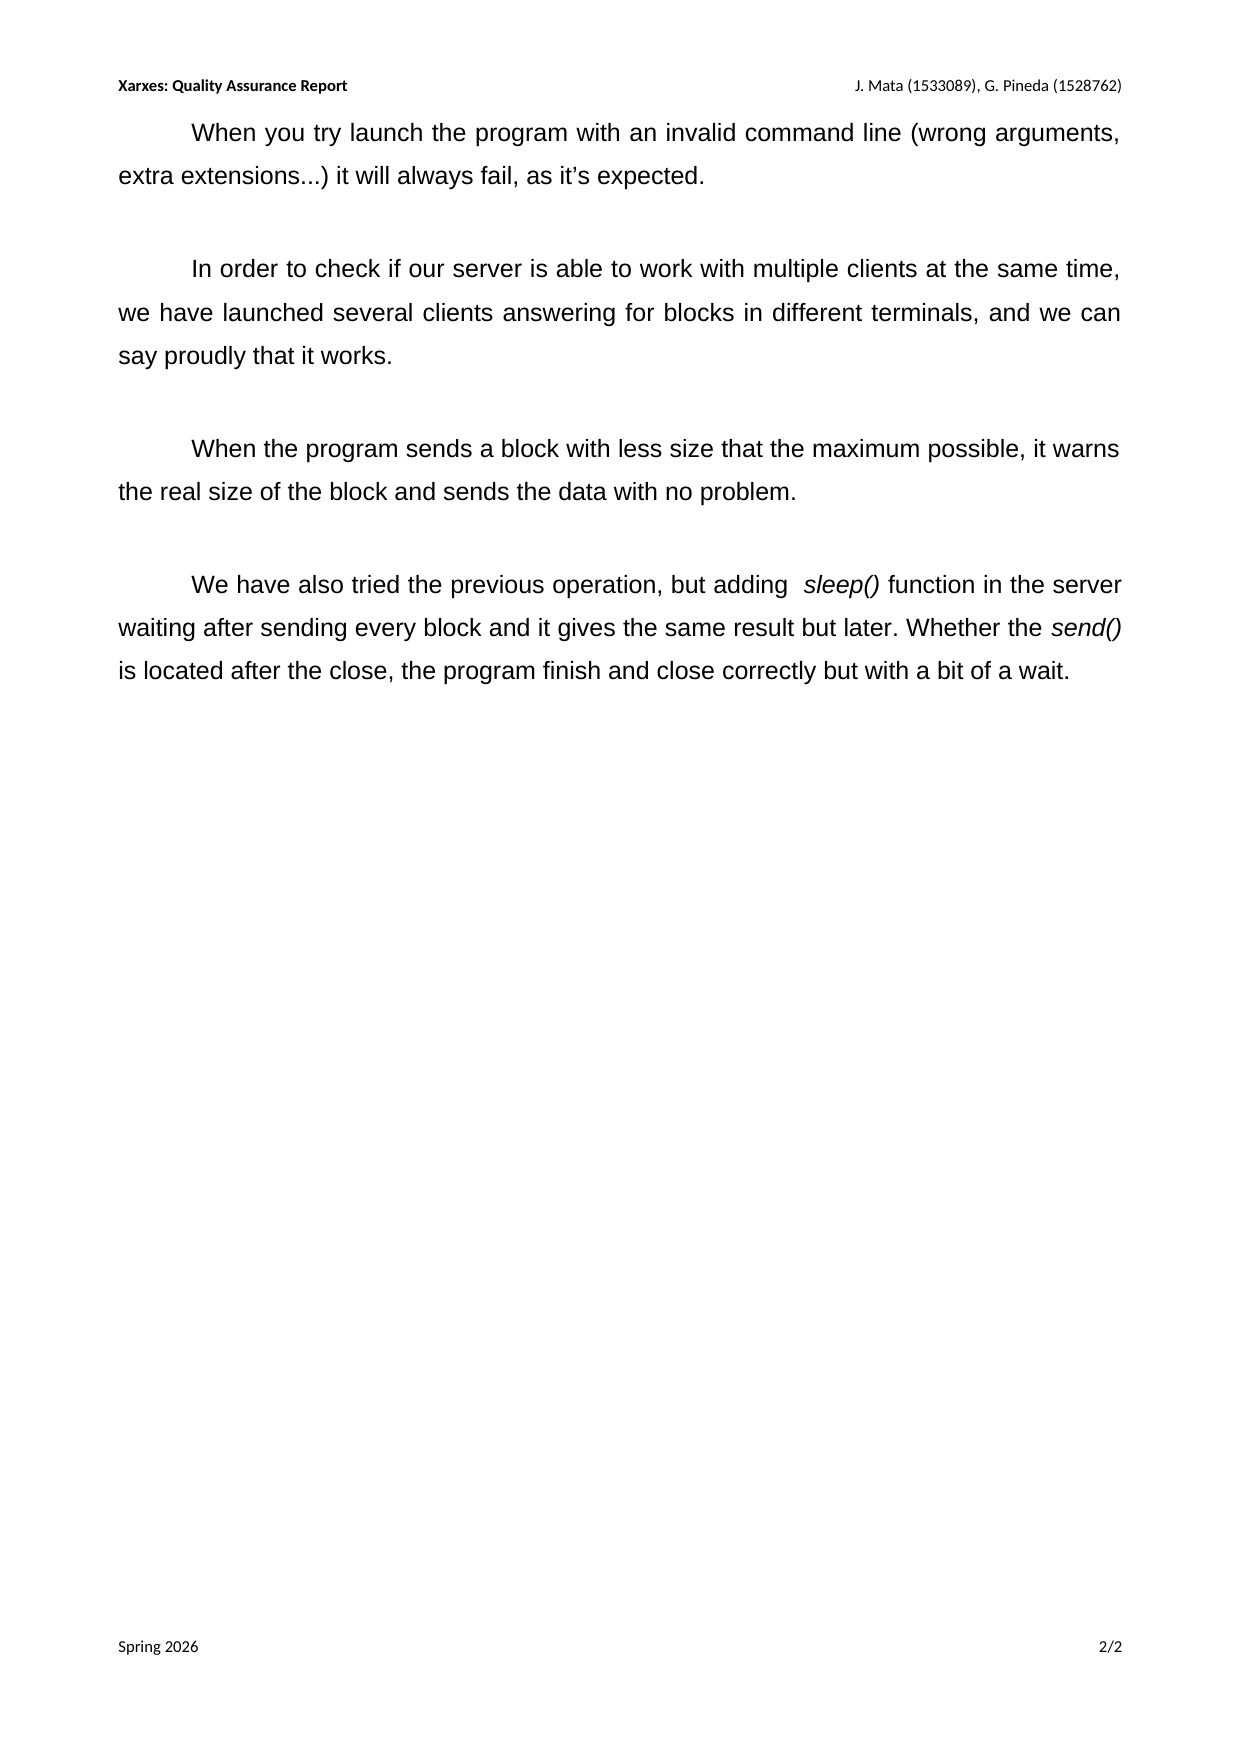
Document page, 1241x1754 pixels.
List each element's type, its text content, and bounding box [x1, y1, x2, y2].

text When the program sends a block with less size that the maximum possible, it warns the real size of the block and sends the data with no problem. [118, 434, 1122, 506]
text We have also tried the previous operation, but adding sleep() function in the server waiting after sending every block and it gives the same result but later. Whether the send() is located after the close, the program finish and close correctly but with a bit of a wait. [118, 570, 1122, 685]
text In order to check if our server is able to work with multiple clients at the same time, we have launched several clients answering for blocks in different terminals, and we can say proudly that it works. [118, 254, 1122, 369]
text When you try launch the program with an invalid command line (wrong arguments, extra extensions...) it will always fail, as it’s expected. [118, 118, 1122, 190]
